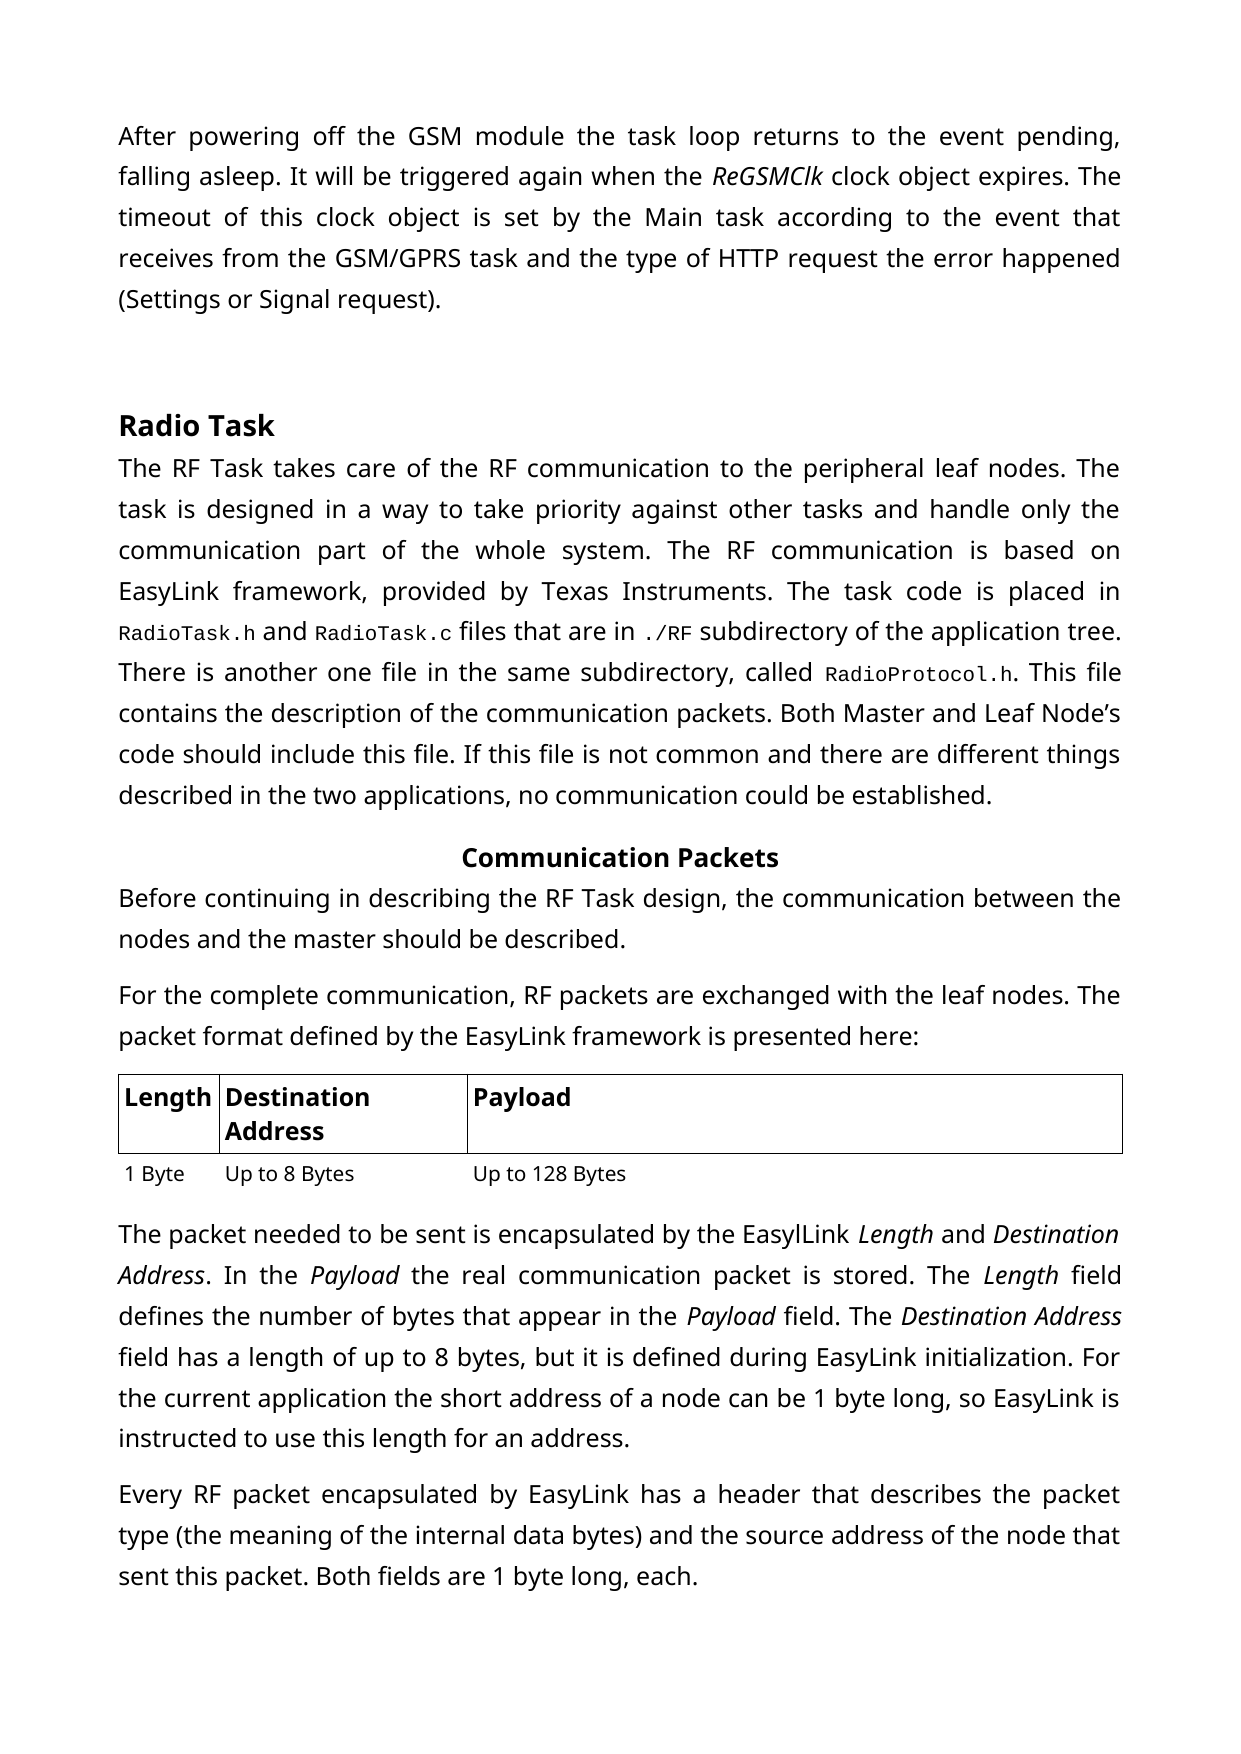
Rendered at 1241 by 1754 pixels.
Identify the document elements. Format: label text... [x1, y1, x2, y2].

subtitle Communication Packets [118, 839, 1122, 875]
table_cell Up to 128 Bytes [467, 1154, 1122, 1193]
text The RF Task takes care of the RF communication to the peripheral leaf nodes. The task is designed in a way to take priority against other tasks and handle only the communication part of the whole system. The RF communication is based on EasyLink framework, provided by Texas Instruments. The task code is placed in RadioTask.h and RadioTask.c files that are in ./RF subdirectory of the application tree. There is another one file in the same subdirectory, called RadioProtocol.h. This file contains the description of the communication packets. Both Master and Leaf Node’s code should include this file. If this file is not common and there are different things described in the two applications, no communication could be established. [118, 451, 1122, 811]
table_header Payload [468, 1075, 1122, 1153]
text After powering off the GSM module the task loop returns to the event pending, falling asleep. It will be triggered again when the ReGSMClk clock object expires. The timeout of this clock object is set by the Main task according to the event that receives from the GSM/GPRS task and the type of HTTP request the error happened (Settings or Signal request). [118, 118, 1122, 316]
text Before continuing in describing the RF Task design, the communication between the nodes and the master should be described. [118, 881, 1122, 956]
subtitle Radio Task [118, 405, 1122, 444]
table_cell 1 Byte [118, 1154, 219, 1193]
table_header Length [119, 1075, 219, 1153]
table_header Destination Address [220, 1075, 467, 1153]
text Every RF packet encapsulated by EasyLink has a header that describes the packet type (the meaning of the internal data bytes) and the source address of the node that sent this packet. Both fields are 1 byte long, each. [118, 1476, 1122, 1592]
table_cell Up to 8 Bytes [219, 1154, 467, 1193]
text For the complete communication, RF packets are exchanged with the leaf nodes. The packet format defined by the EasyLink framework is presented here: [118, 977, 1122, 1052]
text The packet needed to be sent is encapsulated by the EasylLink Length and Destination Address. In the Payload the real communication packet is stored. The Length field defines the number of bytes that appear in the Payload field. The Destination Address field has a length of up to 8 bytes, but it is defined during EasyLink initialization. For the current application the short address of a node can be 1 byte long, so EasyLink is instructed to use this length for an address. [118, 1217, 1122, 1455]
